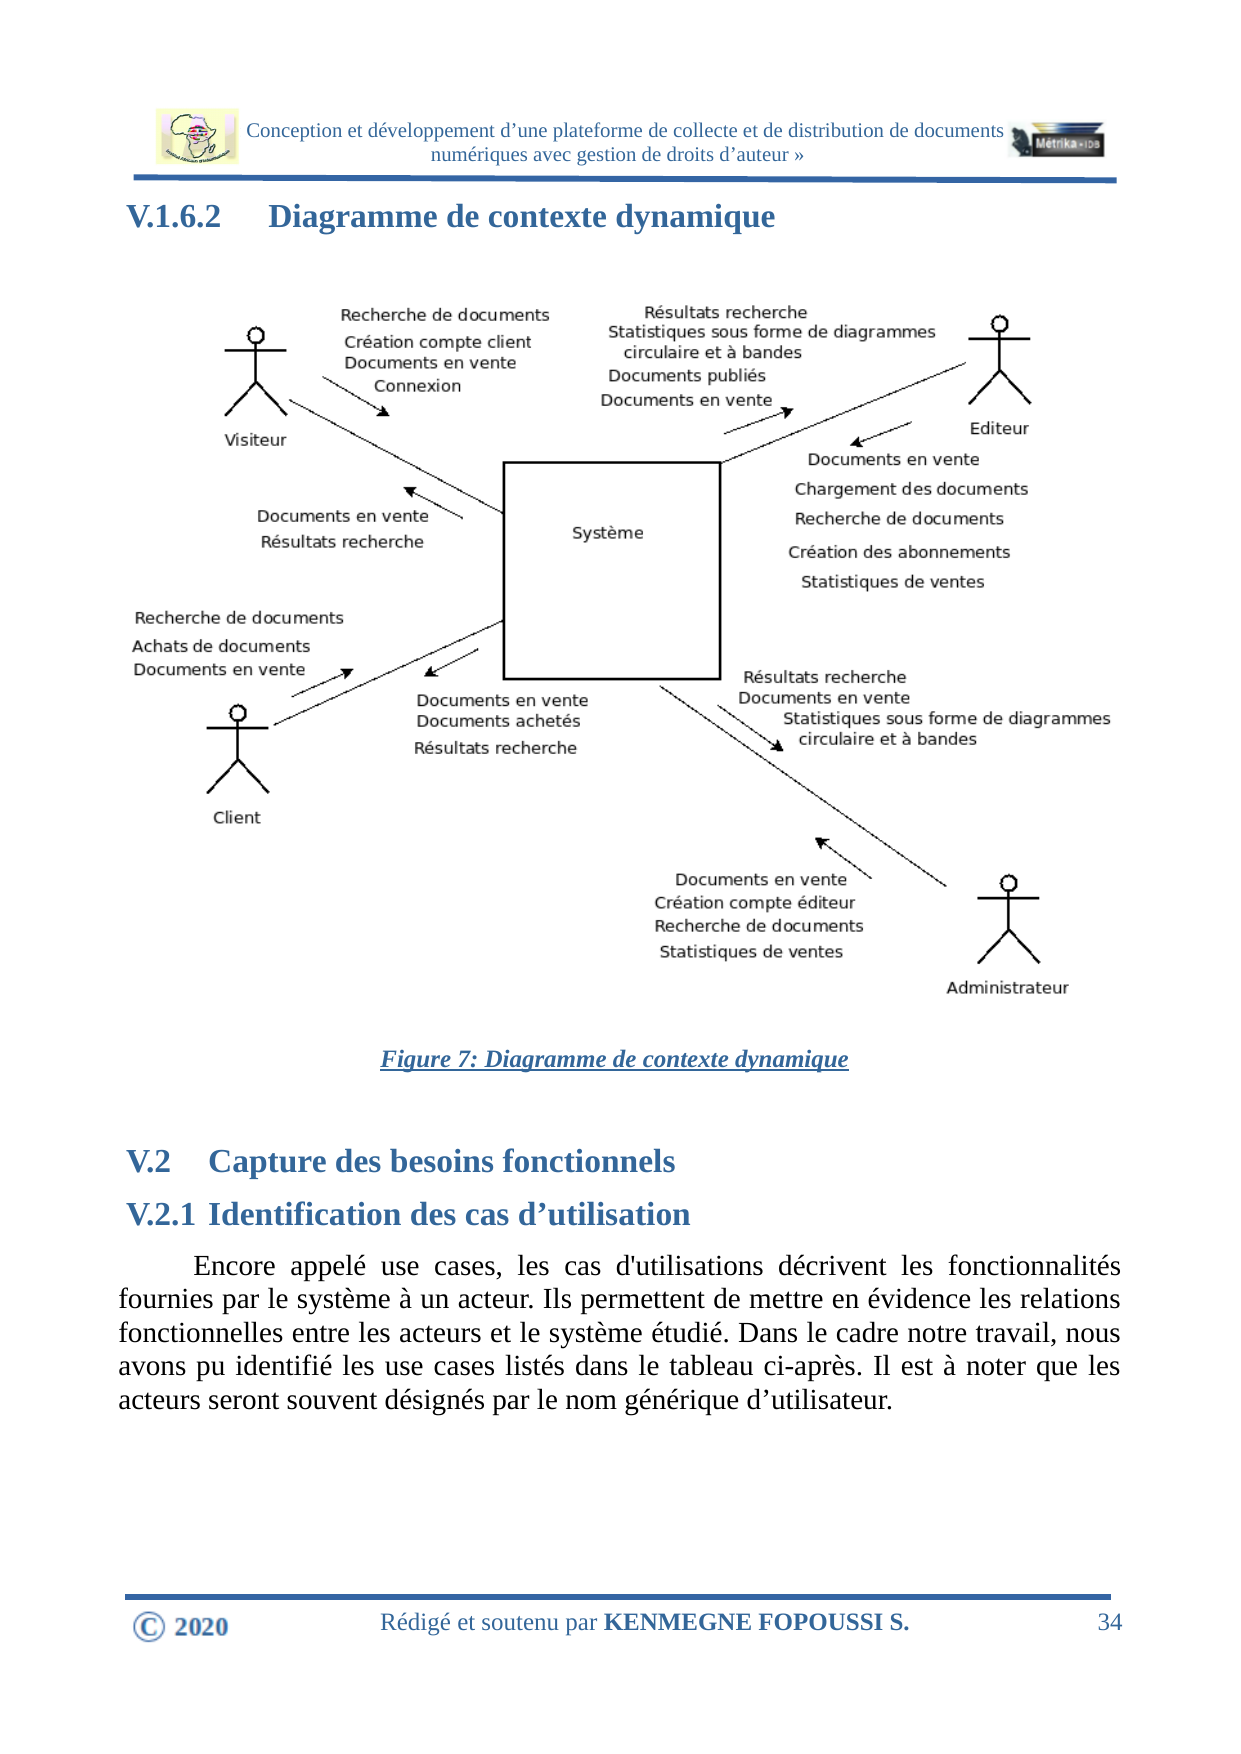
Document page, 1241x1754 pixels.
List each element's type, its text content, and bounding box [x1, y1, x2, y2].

picture [126, 1604, 231, 1647]
picture [1003, 116, 1109, 160]
picture [118, 300, 1114, 1004]
text Figure 7: Diagramme de contexte dynamique [118, 1044, 1113, 1073]
subtitle Diagramme de contexte dynamique [118, 196, 1122, 234]
subtitle Capture des besoins fonctionnels [118, 1141, 1122, 1179]
picture [154, 107, 241, 166]
text Encore appelé use cases, les cas d'utilisations décrivent les fonctionnalités fournies par le système à un acteur. Ils permettent de mettre en évidence les relations fonctionnelles entre les acteurs et le système étudié. Dans le cadre notre travail, nous avons pu identifié les use cases listés dans le tableau ci-après. Il est à noter que les acteurs seront souvent désignés par le nom générique d’utilisateur. [118, 1248, 1122, 1415]
subtitle Identification des cas d’utilisation [118, 1194, 1122, 1233]
